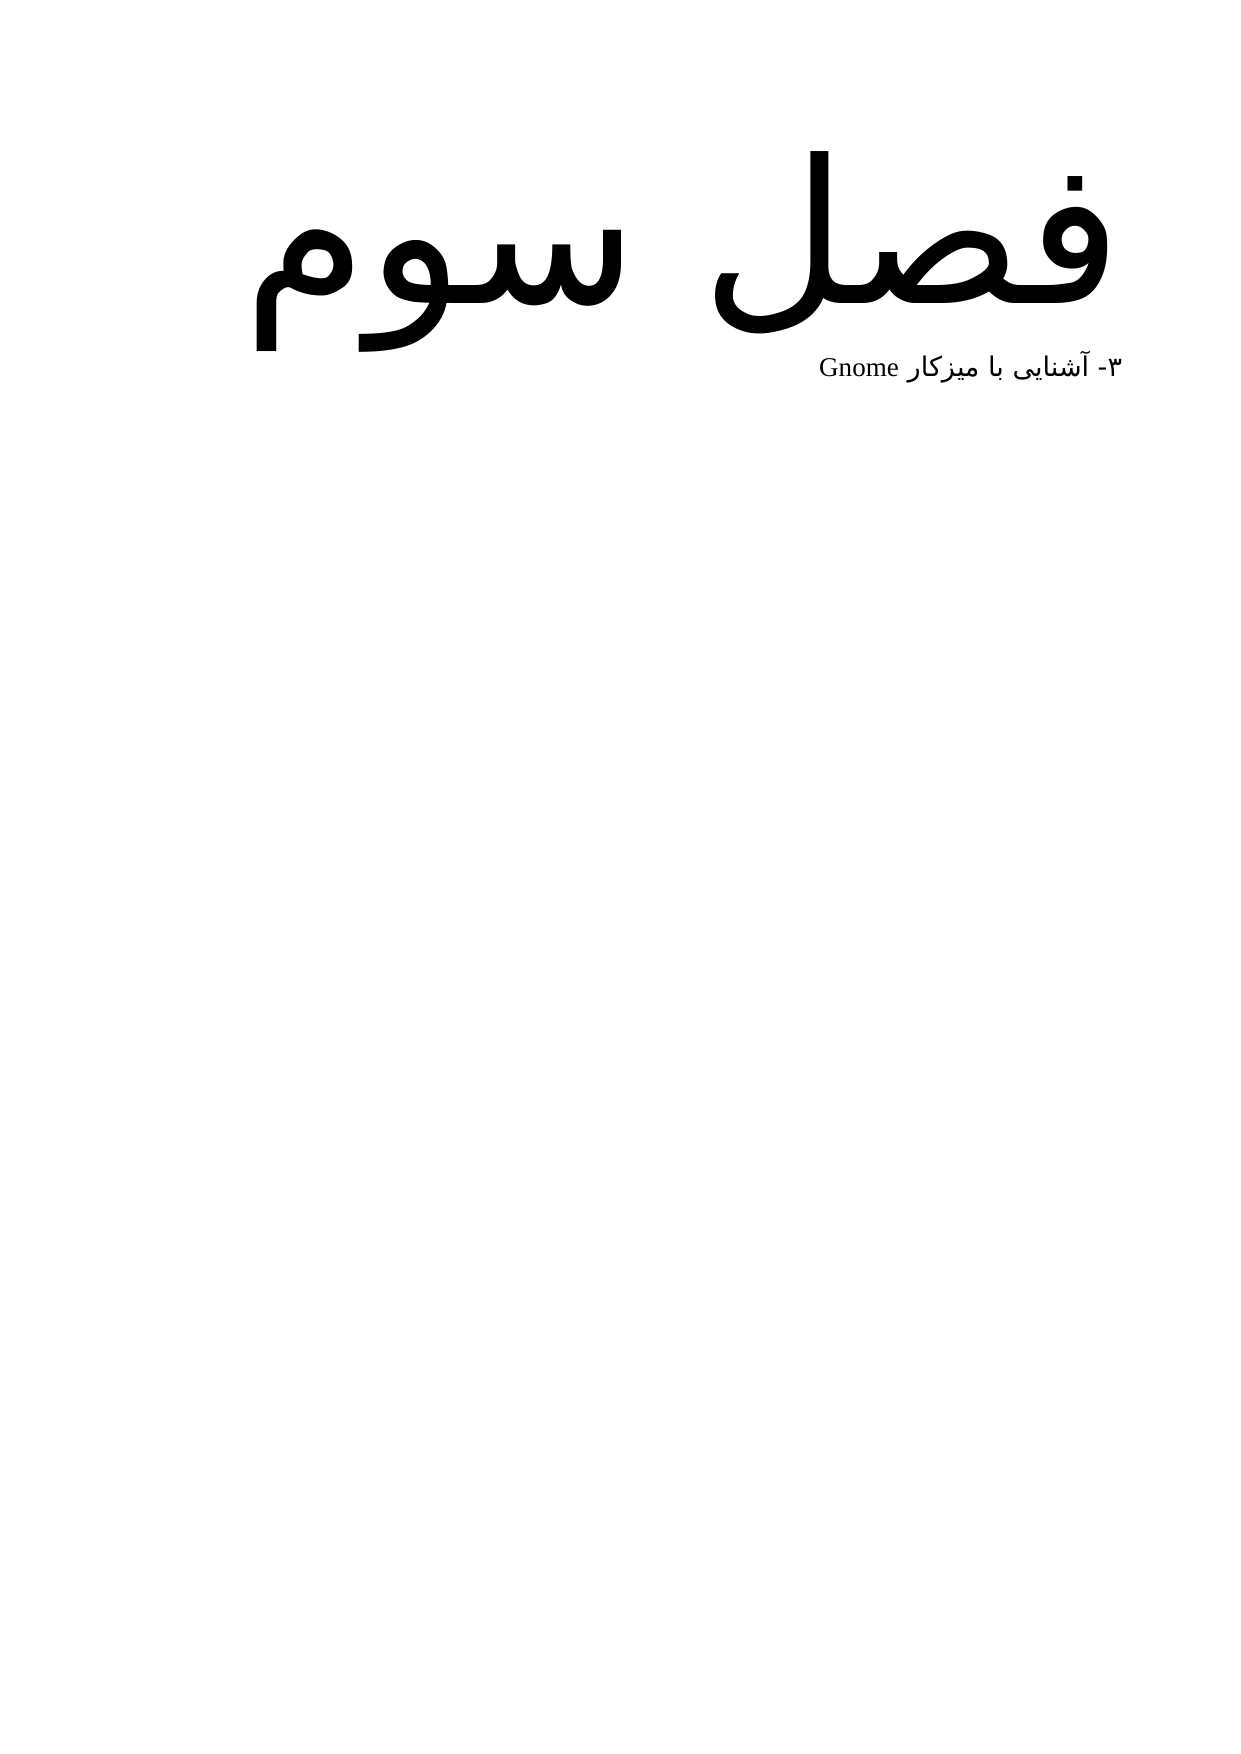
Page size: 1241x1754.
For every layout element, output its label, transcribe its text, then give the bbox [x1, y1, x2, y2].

text ۳- آشنایی با میزکار Gnome [118, 351, 1122, 383]
text فصل سوم [118, 118, 1122, 351]
